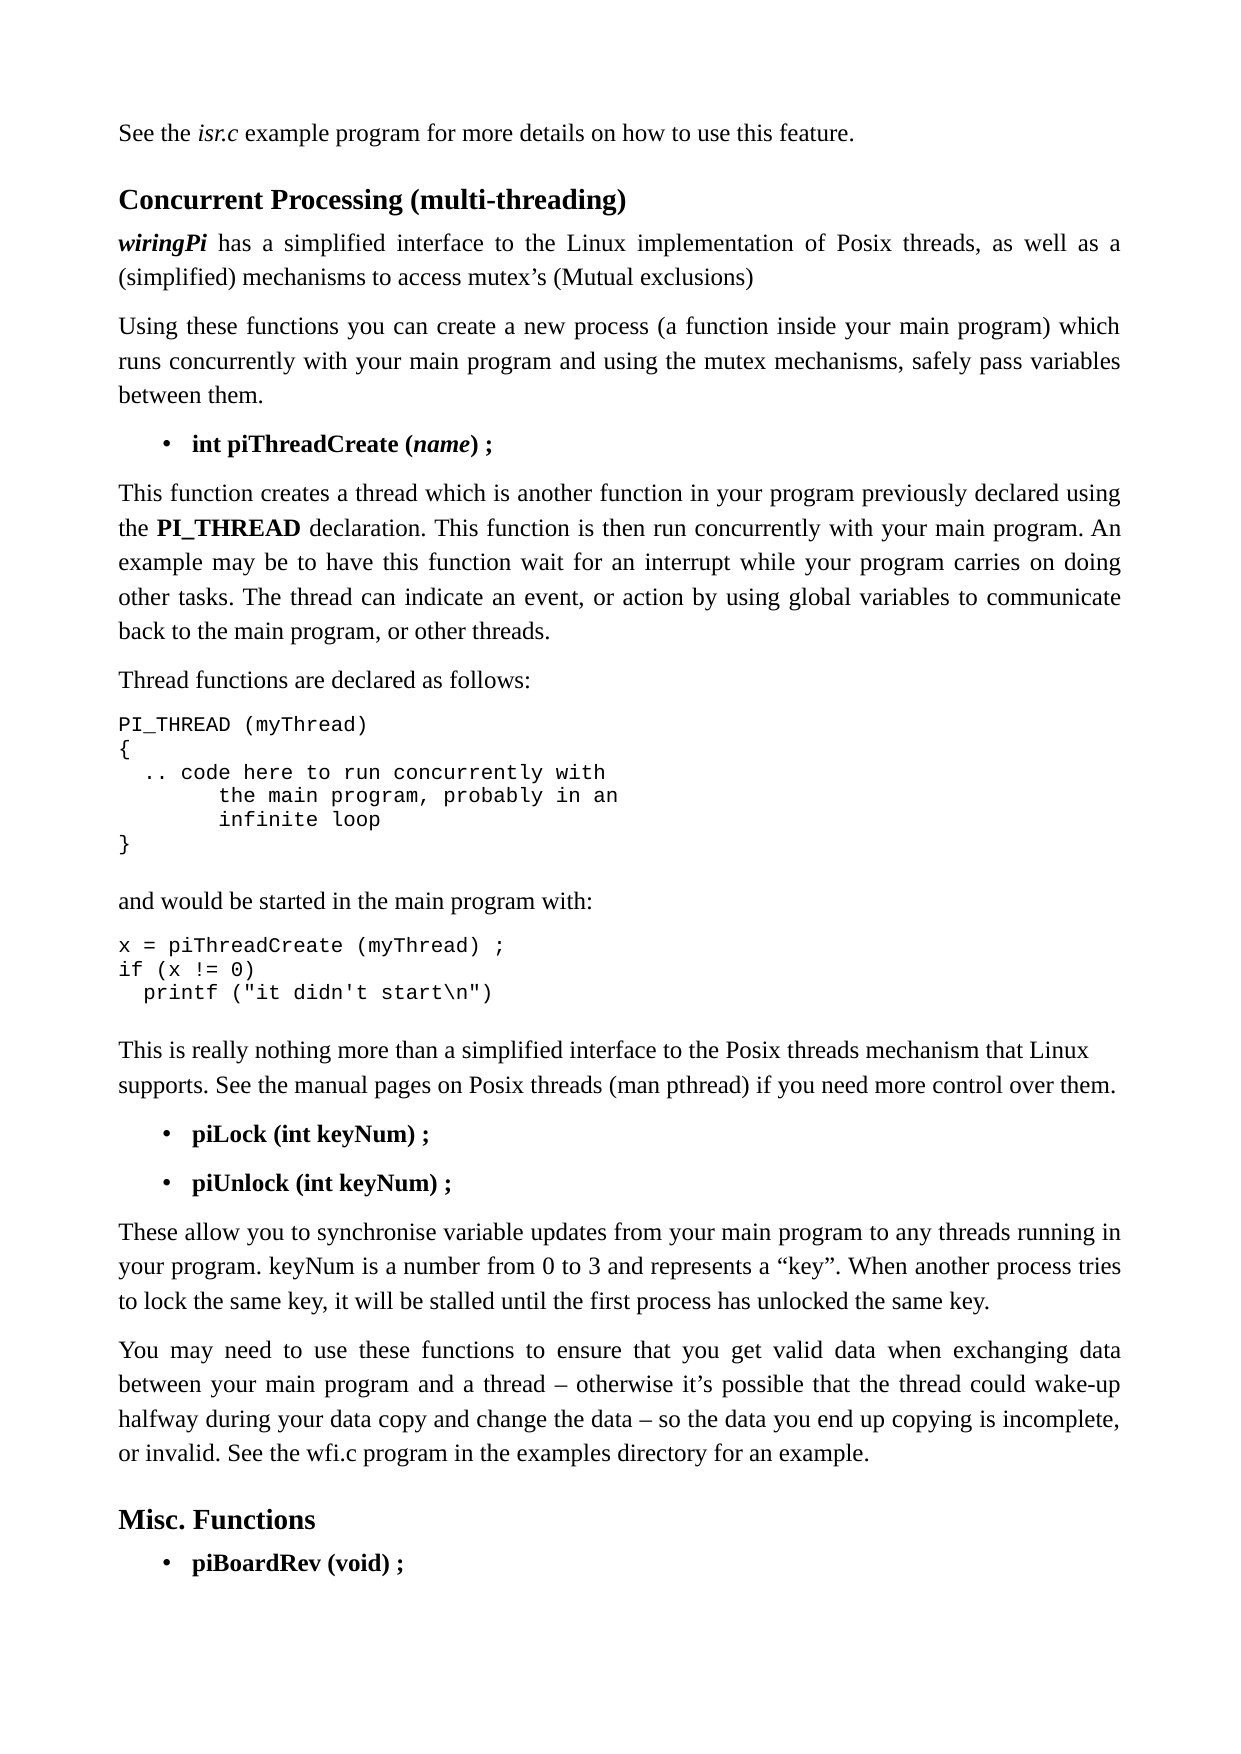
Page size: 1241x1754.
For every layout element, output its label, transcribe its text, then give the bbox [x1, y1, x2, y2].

text if (x != 0) [118, 958, 1122, 982]
text Thread functions are declared as follows: [118, 665, 1122, 694]
text printf ("it didn't start\n") [118, 982, 1122, 1006]
list piBoardRev (void) ; [162, 1548, 1122, 1577]
text See the isr.c example program for more details on how to use this feature. [118, 118, 1122, 147]
text Using these functions you can create a new process (a function inside your main program) which runs concurrently with your main program and using the mutex mechanisms, safely pass variables between them. [118, 311, 1122, 409]
text This function creates a thread which is another function in your program previously declared using the PI_THREAD declaration. This function is then run concurrently with your main program. An example may be to have this function wait for an interrupt while your program carries on doing other tasks. The thread can indicate an event, or action by using global variables to communicate back to the main program, or other threads. [118, 478, 1122, 645]
list piLock (int keyNum) ; [162, 1119, 1122, 1148]
text and would be started in the main program with: [118, 886, 1122, 914]
subtitle Concurrent Processing (multi-threading) [118, 182, 1122, 215]
text the main program, probably in an [118, 785, 1122, 809]
text wiringPi has a simplified interface to the Linux implementation of Posix threads, as well as a (simplified) mechanisms to access mutex’s (Mutual exclusions) [118, 228, 1122, 291]
text { [118, 738, 1122, 762]
text } [118, 833, 1122, 856]
text This is really nothing more than a simplified interface to the Posix threads mechanism that Linux supports. See the manual pages on Posix threads (man pthread) if you need more control over them. [118, 1035, 1122, 1098]
list piUnlock (int keyNum) ; [162, 1168, 1122, 1197]
text infinite loop [118, 809, 1122, 833]
list int piThreadCreate (name) ; [162, 429, 1122, 458]
text .. code here to run concurrently with [118, 762, 1122, 785]
text You may need to use these functions to ensure that you get valid data when exchanging data between your main program and a thread – otherwise it’s possible that the thread could wake-up halfway during your data copy and change the data – so the data you end up copying is incomplete, or invalid. See the wfi.c program in the examples directory for an example. [118, 1335, 1122, 1467]
text PI_THREAD (myThread) [118, 714, 1122, 738]
text x = piThreadCreate (myThread) ; [118, 935, 1122, 958]
subtitle Misc. Functions [118, 1502, 1122, 1536]
text These allow you to synchronise variable updates from your main program to any threads running in your program. keyNum is a number from 0 to 3 and represents a “key”. When another process tries to lock the same key, it will be stalled until the first process has unlocked the same key. [118, 1217, 1122, 1315]
